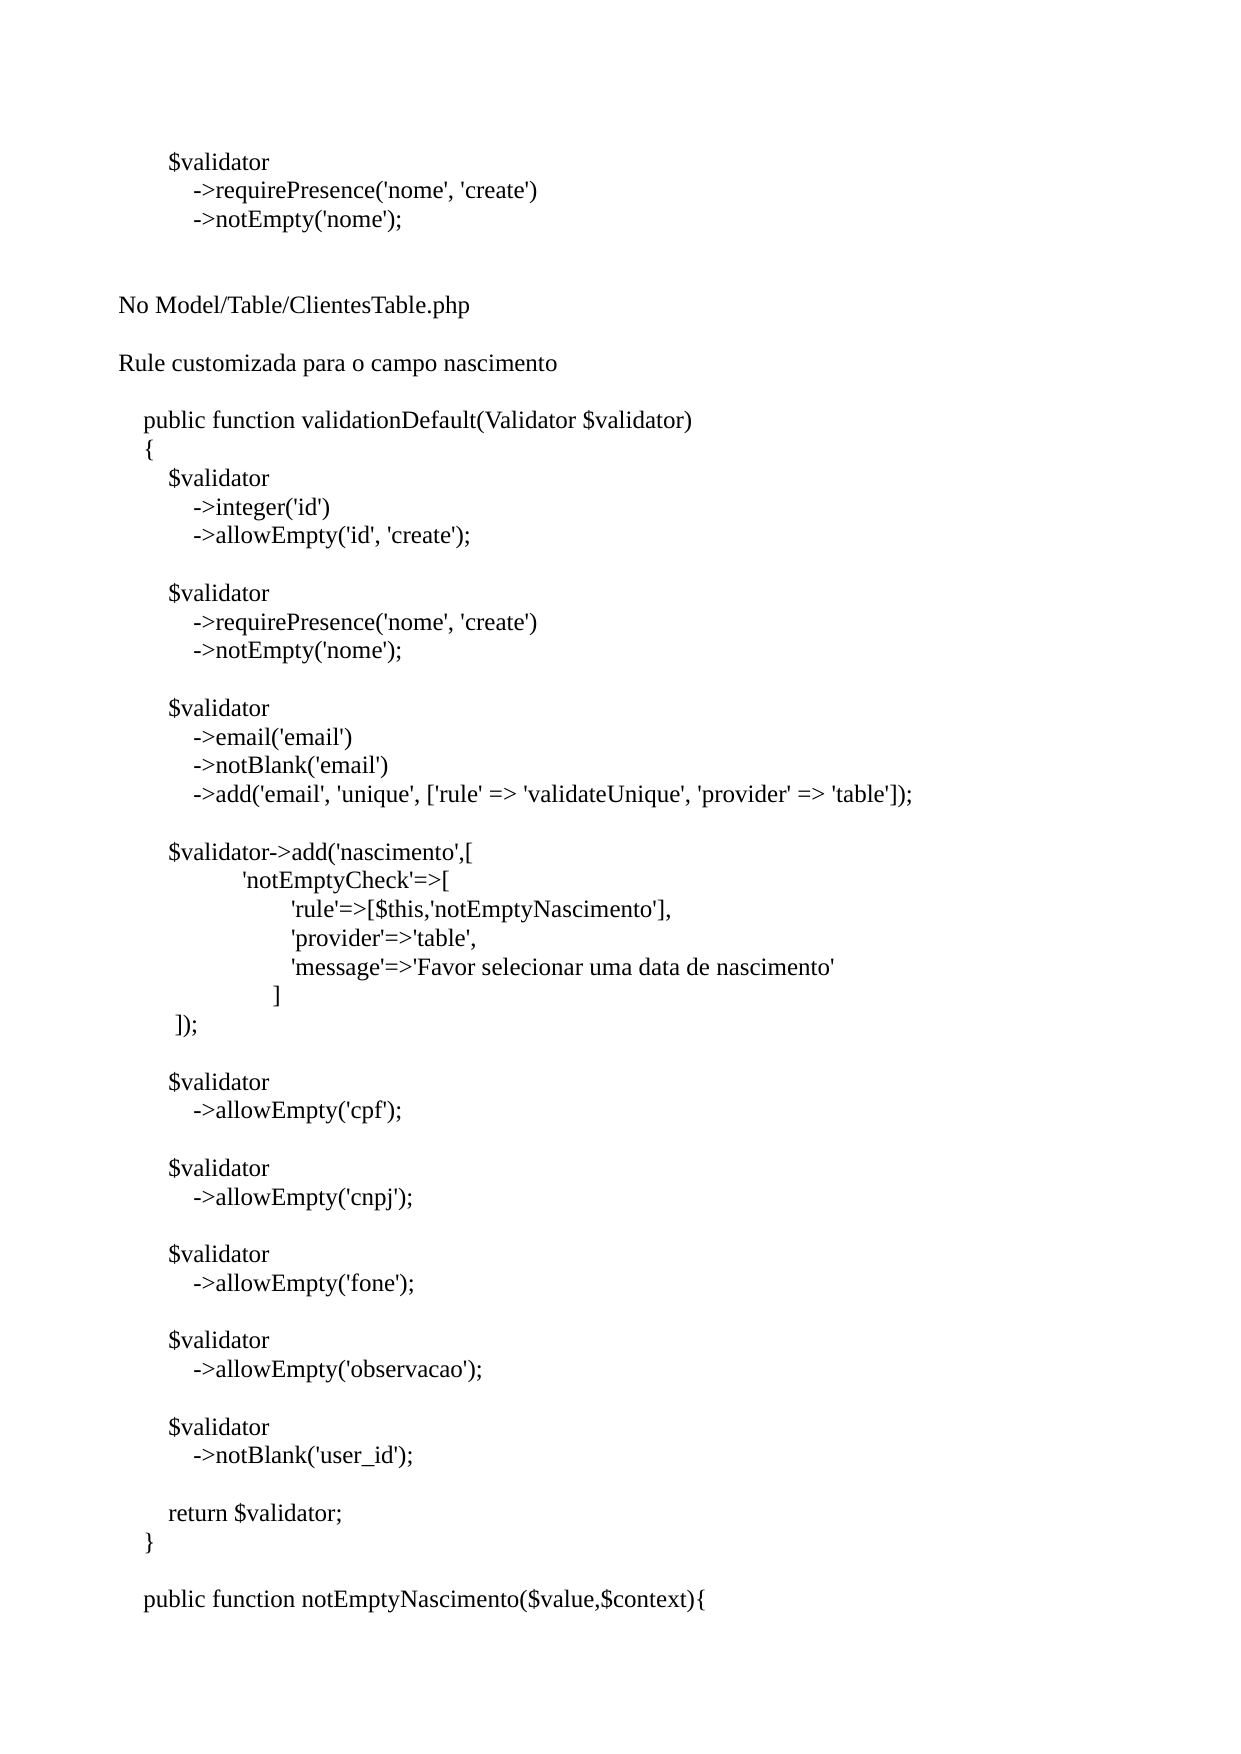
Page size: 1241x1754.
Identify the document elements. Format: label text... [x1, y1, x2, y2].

text ->requirePresence('nome', 'create') [118, 176, 1122, 204]
text public function notEmptyNascimento($value,$context){ [118, 1584, 1122, 1613]
text } [118, 1527, 1122, 1556]
text ->notEmpty('nome'); [118, 636, 1122, 664]
text { [118, 434, 1122, 463]
text 'notEmptyCheck'=>[ [118, 866, 1122, 894]
text ->allowEmpty('fone'); [118, 1268, 1122, 1297]
text ->notBlank('email') [118, 751, 1122, 779]
text ->notEmpty('nome'); [118, 204, 1122, 233]
text ->allowEmpty('id', 'create'); [118, 521, 1122, 549]
text 'rule'=>[$this,'notEmptyNascimento'], [118, 894, 1122, 923]
text $validator [118, 693, 1122, 722]
text $validator [118, 1239, 1122, 1268]
text No Model/Table/ClientesTable.php [118, 291, 1122, 319]
text ->allowEmpty('observacao'); [118, 1354, 1122, 1383]
text ->integer('id') [118, 492, 1122, 521]
text $validator [118, 1153, 1122, 1182]
text public function validationDefault(Validator $validator) [118, 406, 1122, 434]
text ->allowEmpty('cnpj'); [118, 1182, 1122, 1211]
text $validator [118, 147, 1122, 176]
text $validator->add('nascimento',[ [118, 837, 1122, 866]
text ->allowEmpty('cpf'); [118, 1096, 1122, 1124]
text 'message'=>'Favor selecionar uma data de nascimento' [118, 952, 1122, 981]
text ->notBlank('user_id'); [118, 1441, 1122, 1469]
text 'provider'=>'table', [118, 923, 1122, 952]
text $validator [118, 1326, 1122, 1354]
text Rule customizada para o campo nascimento [118, 348, 1122, 377]
text $validator [118, 1067, 1122, 1096]
text ->email('email') [118, 722, 1122, 751]
text ->add('email', 'unique', ['rule' => 'validateUnique', 'provider' => 'table']); [118, 779, 1122, 808]
text return $validator; [118, 1498, 1122, 1527]
text ] [118, 981, 1122, 1009]
text $validator [118, 1412, 1122, 1441]
text $validator [118, 463, 1122, 492]
text ->requirePresence('nome', 'create') [118, 607, 1122, 636]
text $validator [118, 578, 1122, 607]
text ]); [118, 1009, 1122, 1038]
